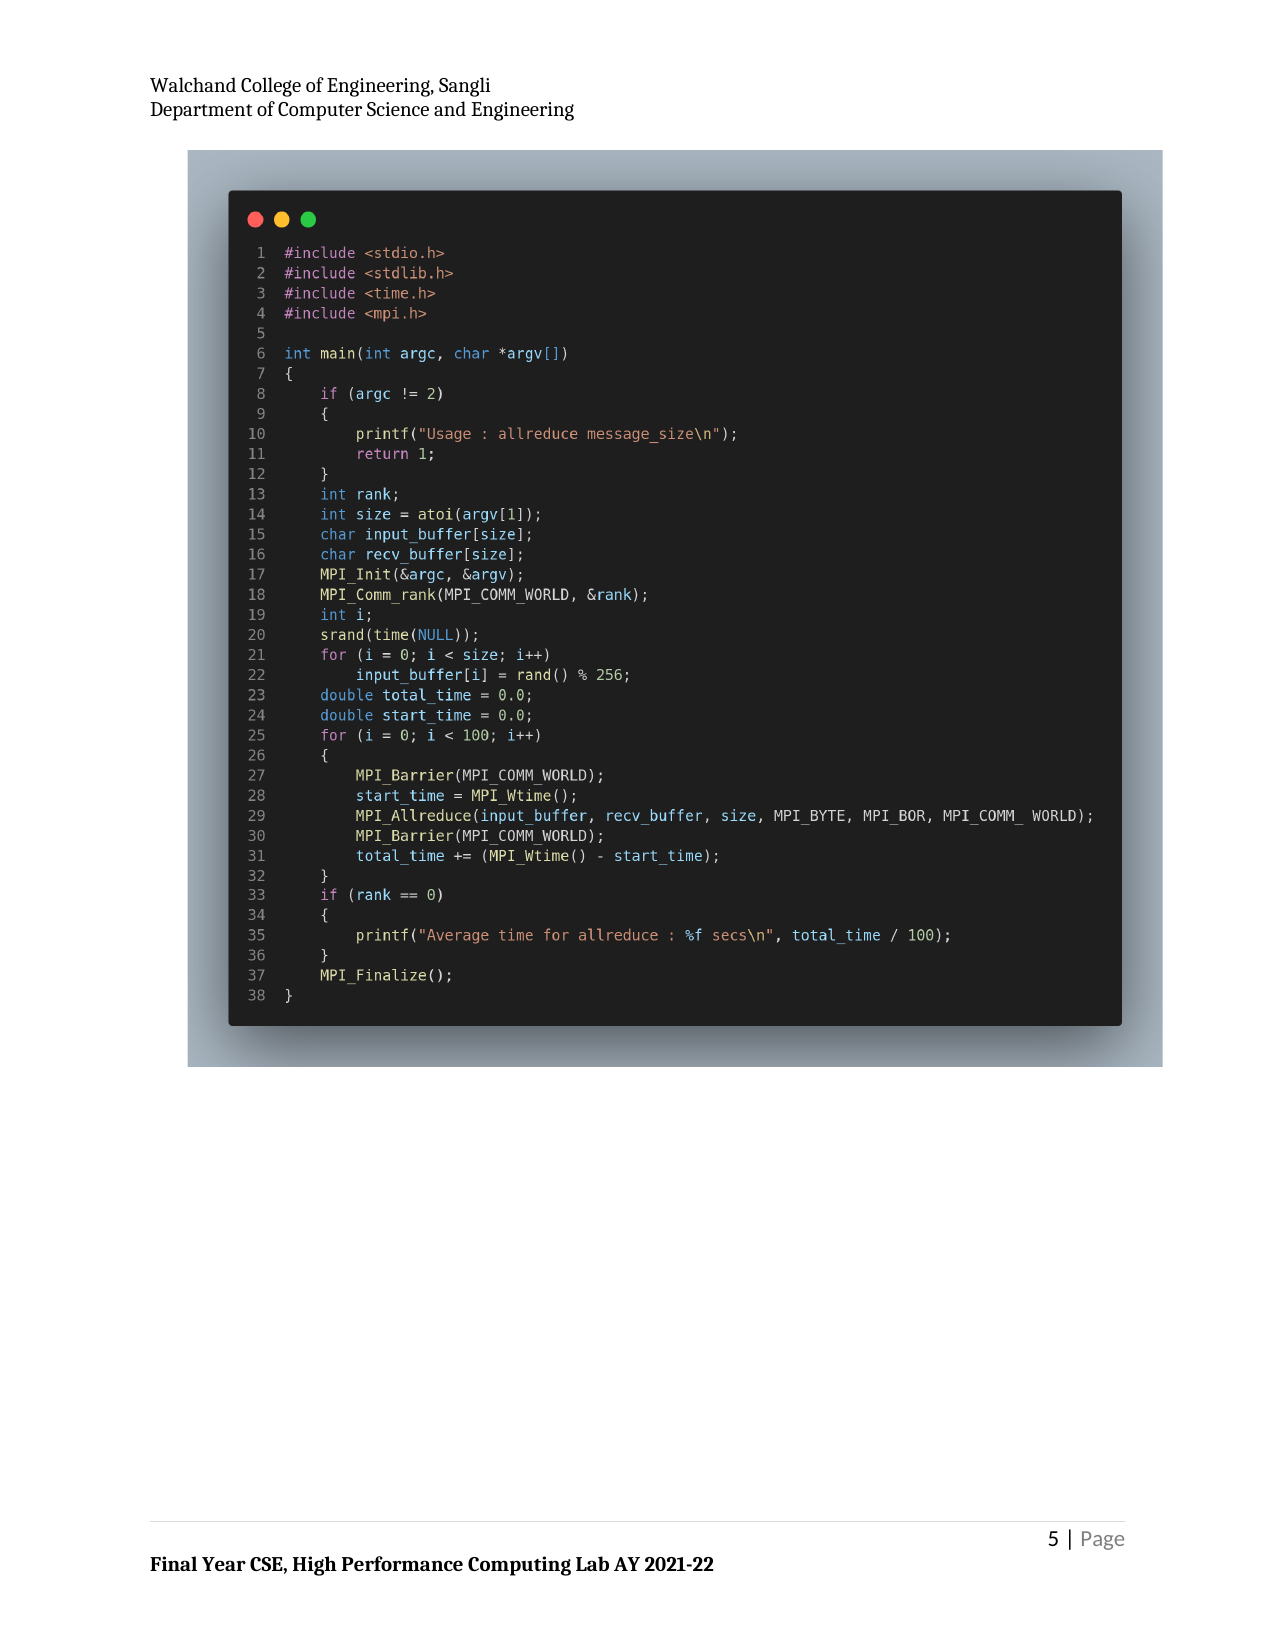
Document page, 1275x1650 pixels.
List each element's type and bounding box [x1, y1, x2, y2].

picture [187, 150, 1163, 1067]
